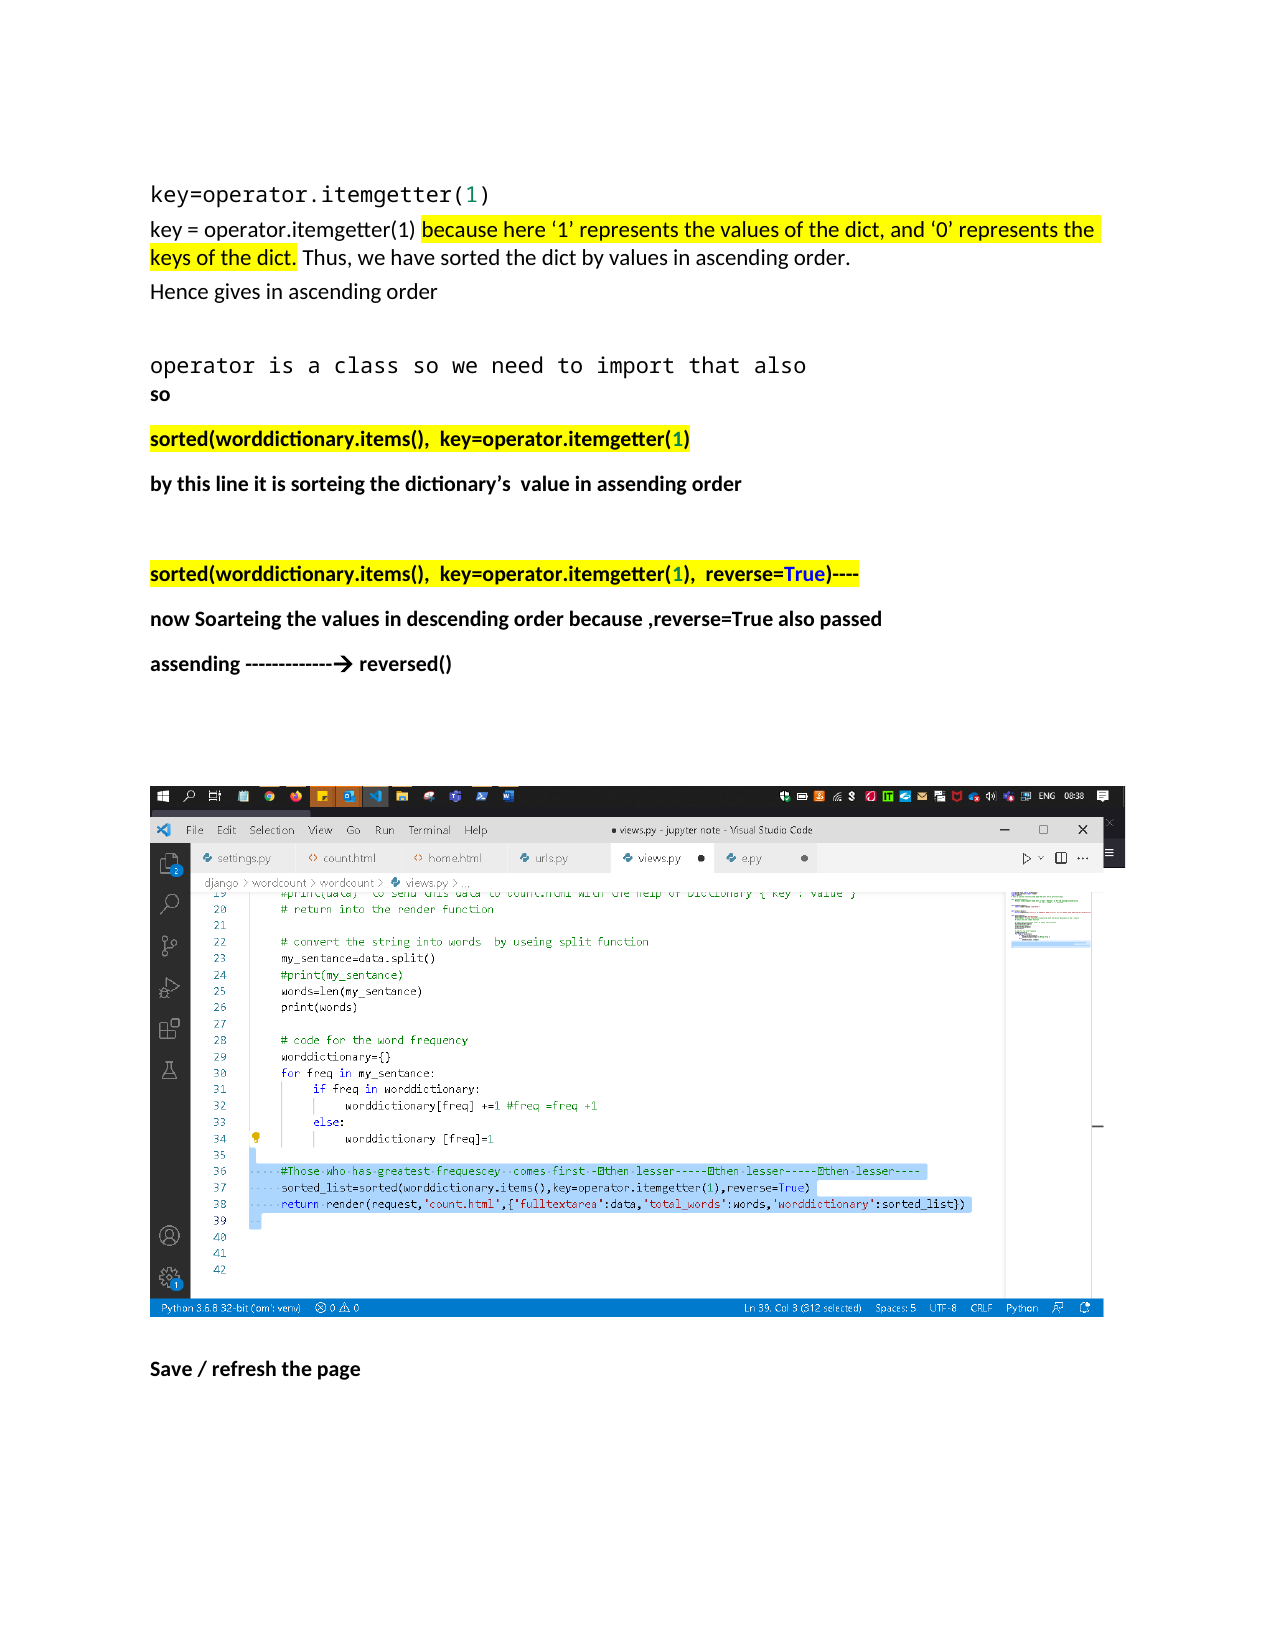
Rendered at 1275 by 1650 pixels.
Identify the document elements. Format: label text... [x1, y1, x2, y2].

text assending ------------- reversed() [150, 651, 1125, 677]
text Save / refresh the page [150, 1355, 1125, 1382]
text Hence gives in ascending order [150, 277, 1125, 305]
text by this line it is sorteing the dictionary’s value in assending order [150, 470, 1125, 497]
text now Soarteing the values in descending order because ,reverse=True also passed [150, 606, 1125, 632]
text operator is a class so we need to import that also [150, 350, 1125, 380]
text sorted(worddictionary.items(), key=operator.itemgetter(1), reverse=True)---- [150, 560, 1125, 587]
text so [150, 380, 1125, 407]
text key=operator.itemgetter(1) [150, 179, 1125, 208]
text key = operator.itemgetter(1) because here ‘1’ represents the values of the dict, and ‘0’ represents the keys of the dict. Thus, we have sorted the dict by values in ascending order. [150, 215, 1125, 271]
text sorted(worddictionary.items(), key=operator.itemgetter(1) [150, 425, 1125, 452]
